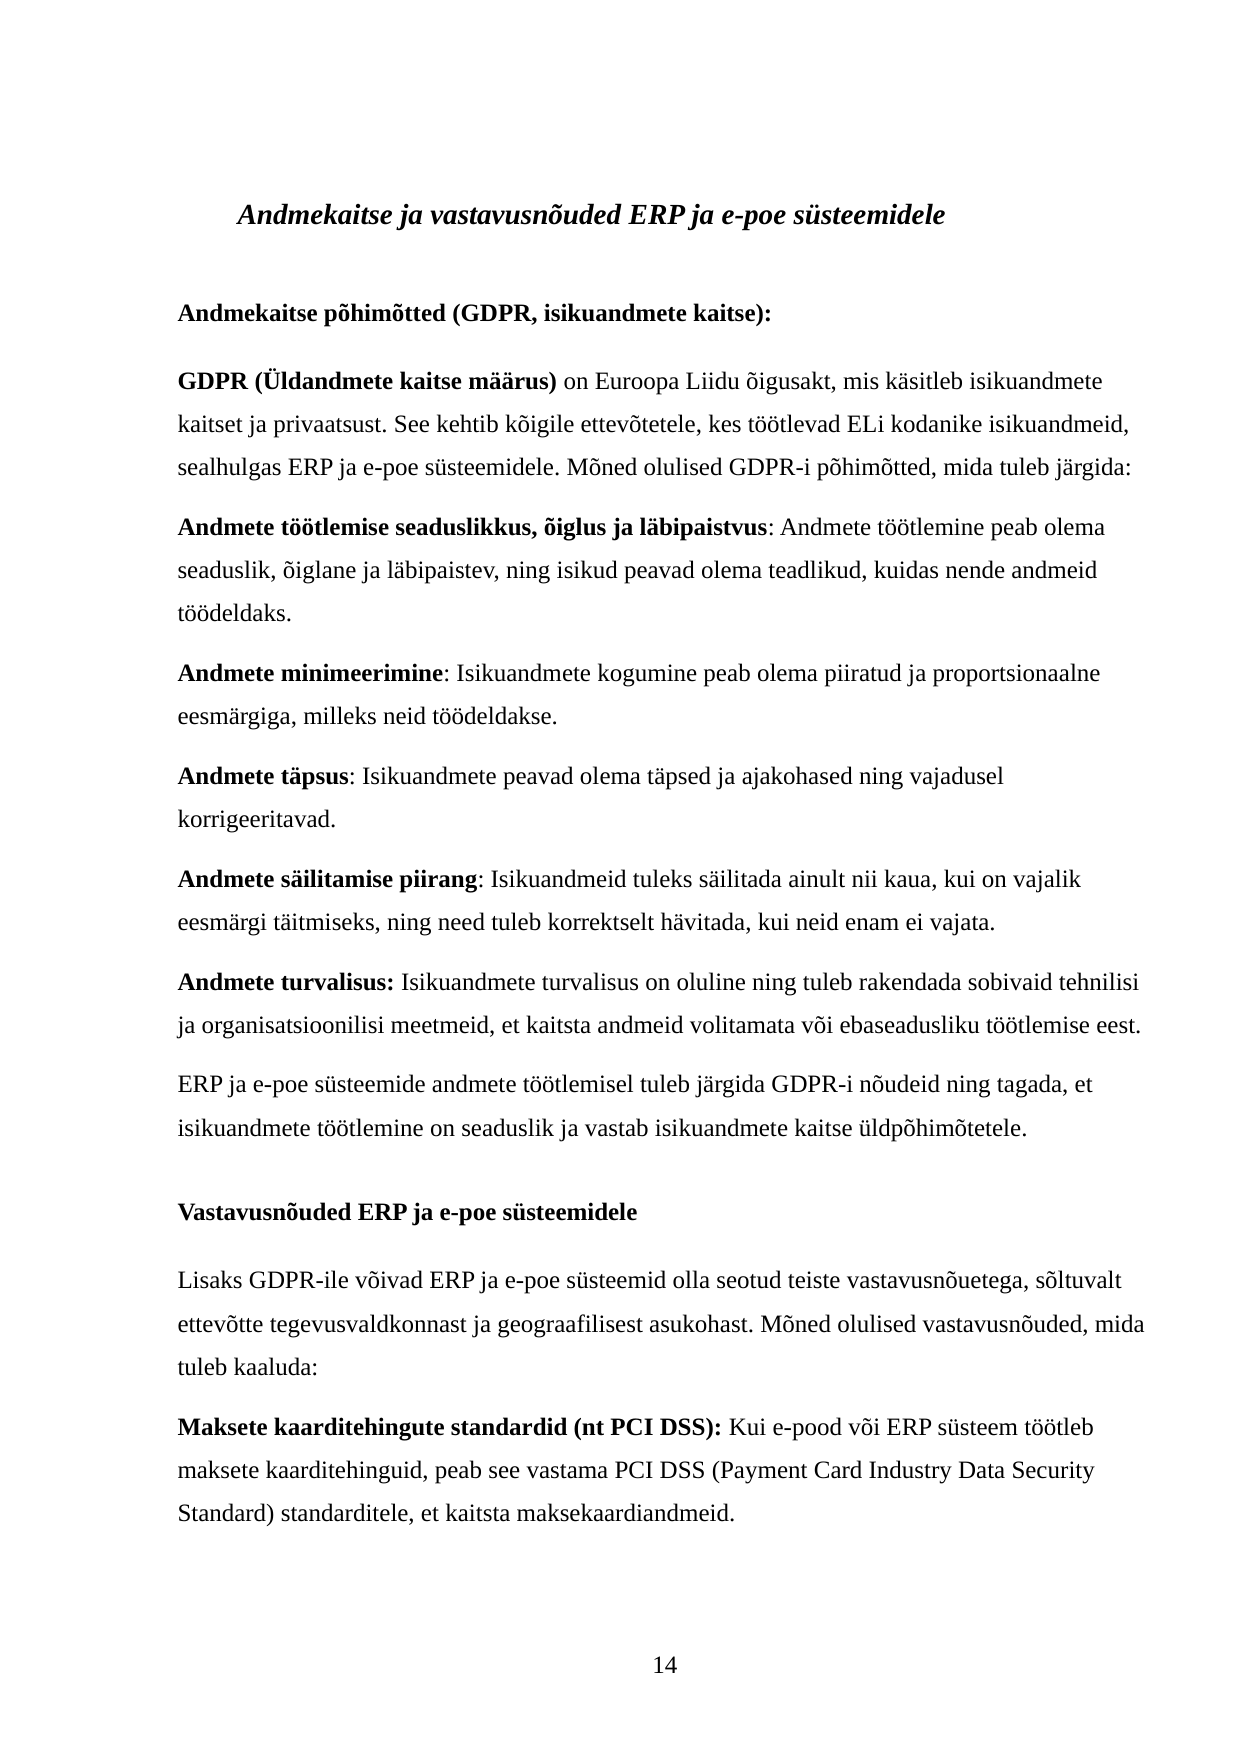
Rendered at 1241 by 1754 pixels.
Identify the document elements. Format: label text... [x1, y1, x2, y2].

subtitle Vastavusnõuded ERP ja e-poe süsteemidele [177, 1197, 1152, 1226]
subtitle Andmekaitse põhimõtted (GDPR, isikuandmete kaitse): [177, 298, 1152, 326]
text Andmete täpsus: Isikuandmete peavad olema täpsed ja ajakohased ning vajadusel korrigeeritavad. [177, 761, 1152, 833]
text Andmete minimeerimine: Isikuandmete kogumine peab olema piiratud ja proportsionaalne eesmärgiga, milleks neid töödeldakse. [177, 658, 1152, 730]
text Andmete töötlemise seaduslikkus, õiglus ja läbipaistvus: Andmete töötlemine peab olema seaduslik, õiglane ja läbipaistev, ning isikud peavad olema teadlikud, kuidas nende andmeid töödeldaks. [177, 512, 1152, 627]
text GDPR (Üldandmete kaitse määrus) on Euroopa Liidu õigusakt, mis käsitleb isikuandmete kaitset ja privaatsust. See kehtib kõigile ettevõtetele, kes töötlevad ELi kodanike isikuandmeid, sealhulgas ERP ja e-poe süsteemidele. Mõned olulised GDPR-i põhimõtted, mida tuleb järgida: [177, 366, 1152, 481]
subtitle Andmekaitse ja vastavusnõuded ERP ja e-poe süsteemidele [237, 197, 1152, 231]
text Andmete säilitamise piirang: Isikuandmeid tuleks säilitada ainult nii kaua, kui on vajalik eesmärgi täitmiseks, ning need tuleb korrektselt hävitada, kui neid enam ei vajata. [177, 864, 1152, 936]
text Maksete kaarditehingute standardid (nt PCI DSS): Kui e-pood või ERP süsteem töötleb maksete kaarditehinguid, peab see vastama PCI DSS (Payment Card Industry Data Security Standard) standarditele, et kaitsta maksekaardiandmeid. [177, 1412, 1152, 1527]
text Lisaks GDPR-ile võivad ERP ja e-poe süsteemid olla seotud teiste vastavusnõuetega, sõltuvalt ettevõtte tegevusvaldkonnast ja geograafilisest asukohast. Mõned olulised vastavusnõuded, mida tuleb kaaluda: [177, 1266, 1152, 1381]
text Andmete turvalisus: Isikuandmete turvalisus on oluline ning tuleb rakendada sobivaid tehnilisi ja organisatsioonilisi meetmeid, et kaitsta andmeid volitamata või ebaseadusliku töötlemise eest. [177, 967, 1152, 1038]
text ERP ja e-poe süsteemide andmete töötlemisel tuleb järgida GDPR-i nõudeid ning tagada, et isikuandmete töötlemine on seaduslik ja vastab isikuandmete kaitse üldpõhimõtetele. [177, 1069, 1152, 1141]
